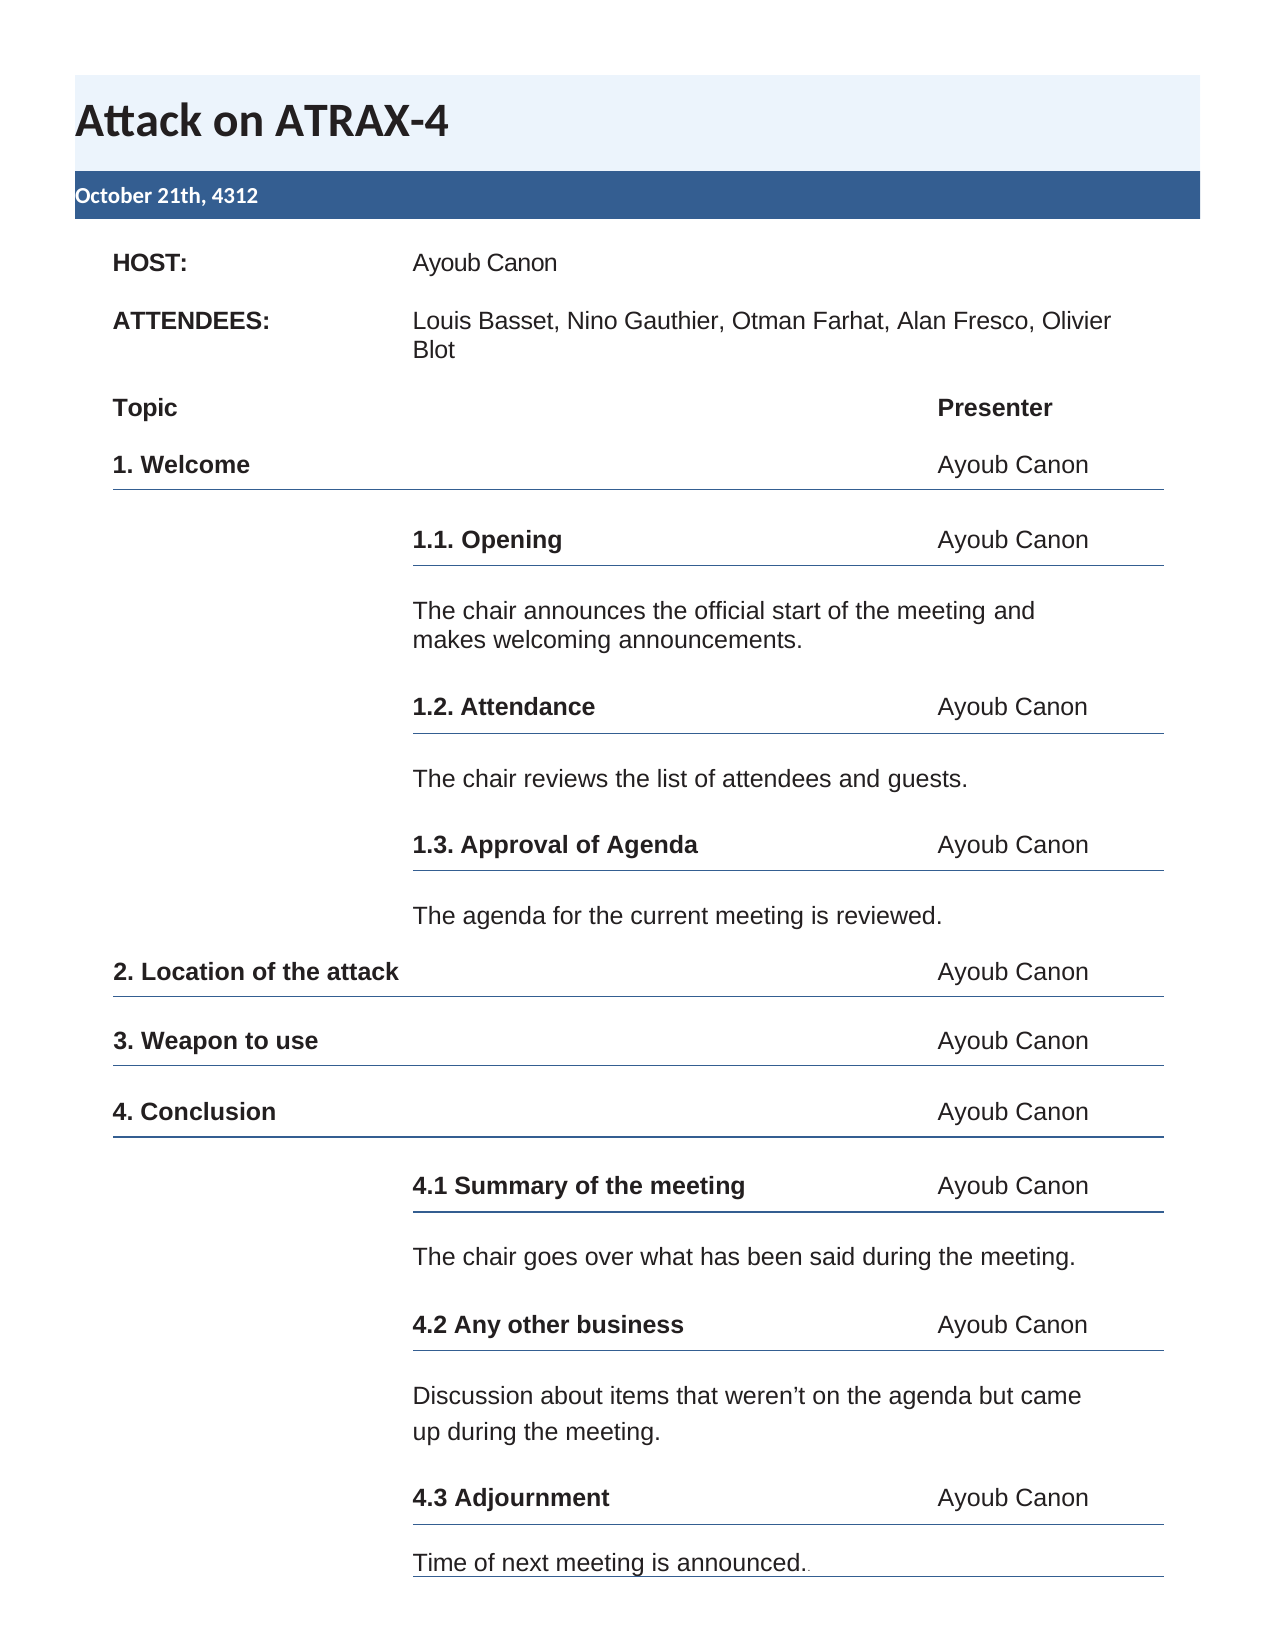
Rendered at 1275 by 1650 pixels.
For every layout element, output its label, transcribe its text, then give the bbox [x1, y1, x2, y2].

text 4. Conclusion Ayoub Canon [112, 1097, 1210, 1126]
list Approval of Agenda Ayoub Canon [412, 830, 1210, 859]
list Opening Ayoub Canon [412, 525, 1210, 553]
text Discussion about items that weren’t on the agenda but came [412, 1381, 1210, 1410]
text 1. Welcome Ayoub Canon [112, 450, 1210, 479]
text up during the meeting. [412, 1417, 1210, 1446]
text 3. Weapon to use Ayoub Canon [64, 1026, 1210, 1054]
text ATTENDEES: Louis Basset, Nino Gauthier, Otman Farhat, Alan Fresco, Olivier Blot [112, 306, 1210, 364]
list Attendance Ayoub Canon [412, 692, 1210, 721]
list 4.2 Any other business Ayoub Canon [412, 1309, 1210, 1338]
text Time of next meeting is announced.. [412, 1548, 1094, 1605]
text 2. Location of the attack Ayoub Canon [64, 957, 1210, 985]
text Topic Presenter [112, 393, 1210, 421]
text The chair reviews the list of attendees and guests. [412, 764, 1210, 792]
text HOST: Ayoub Canon [112, 248, 1210, 277]
text The agenda for the current meeting is reviewed. [412, 901, 1094, 930]
text The chair announces the official start of the meeting and makes welcoming announcements. [412, 596, 1086, 653]
list 4.1 Summary of the meeting Ayoub Canon [412, 1171, 1210, 1199]
list 4.3 Adjournment Ayoub Canon [412, 1483, 1210, 1512]
text The chair goes over what has been said during the meeting. [412, 1242, 1086, 1271]
